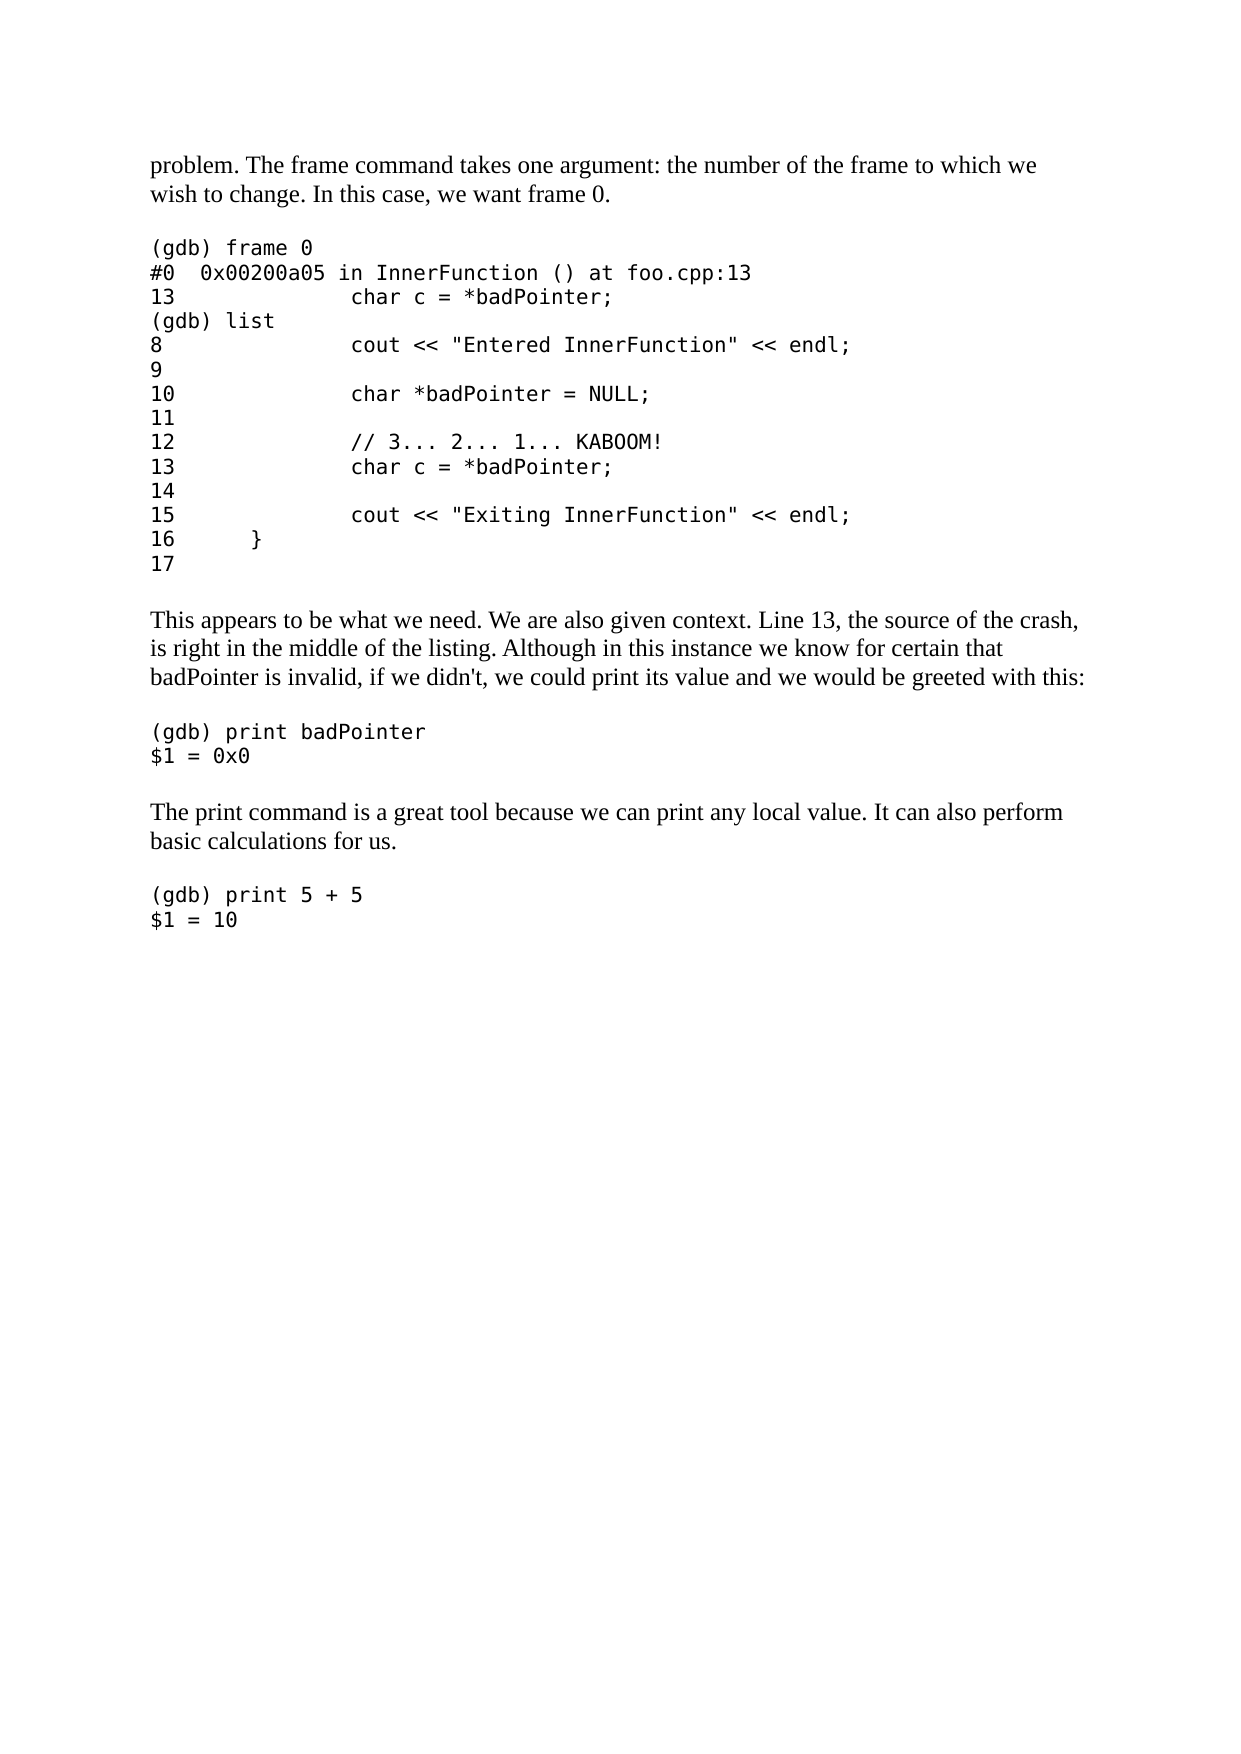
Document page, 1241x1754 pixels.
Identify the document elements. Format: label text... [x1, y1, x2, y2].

text problem. The frame command takes one argument: the number of the frame to which we wish to change. In this case, we want frame 0. [150, 150, 1090, 207]
text 13 char c = *badPointer; [150, 455, 1090, 479]
text 9 [150, 358, 1090, 382]
text 16 } [150, 527, 1090, 552]
text 14 [150, 479, 1090, 503]
text This appears to be what we need. We are also given context. Line 13, the source of the crash, is right in the middle of the listing. Although in this instance we know for certain that badPointer is invalid, if we didn't, we could print its value and we would be greeted with this: [150, 605, 1090, 691]
text The print command is a great tool because we can print any local value. It can also perform basic calculations for us. [150, 797, 1090, 854]
text (gdb) print badPointer [150, 720, 1090, 744]
text (gdb) print 5 + 5 [150, 883, 1090, 908]
text $1 = 10 [150, 908, 1090, 932]
text 11 [150, 406, 1090, 430]
text 12 // 3... 2... 1... KABOOM! [150, 430, 1090, 455]
text 10 char *badPointer = NULL; [150, 382, 1090, 406]
text 8 cout << "Entered InnerFunction" << endl; [150, 333, 1090, 358]
text $1 = 0x0 [150, 744, 1090, 768]
text 17 [150, 552, 1090, 576]
text (gdb) frame 0 [150, 236, 1090, 261]
text (gdb) list [150, 309, 1090, 333]
text #0 0x00200a05 in InnerFunction () at foo.cpp:13 [150, 261, 1090, 285]
text 13 char c = *badPointer; [150, 285, 1090, 309]
text 15 cout << "Exiting InnerFunction" << endl; [150, 503, 1090, 527]
